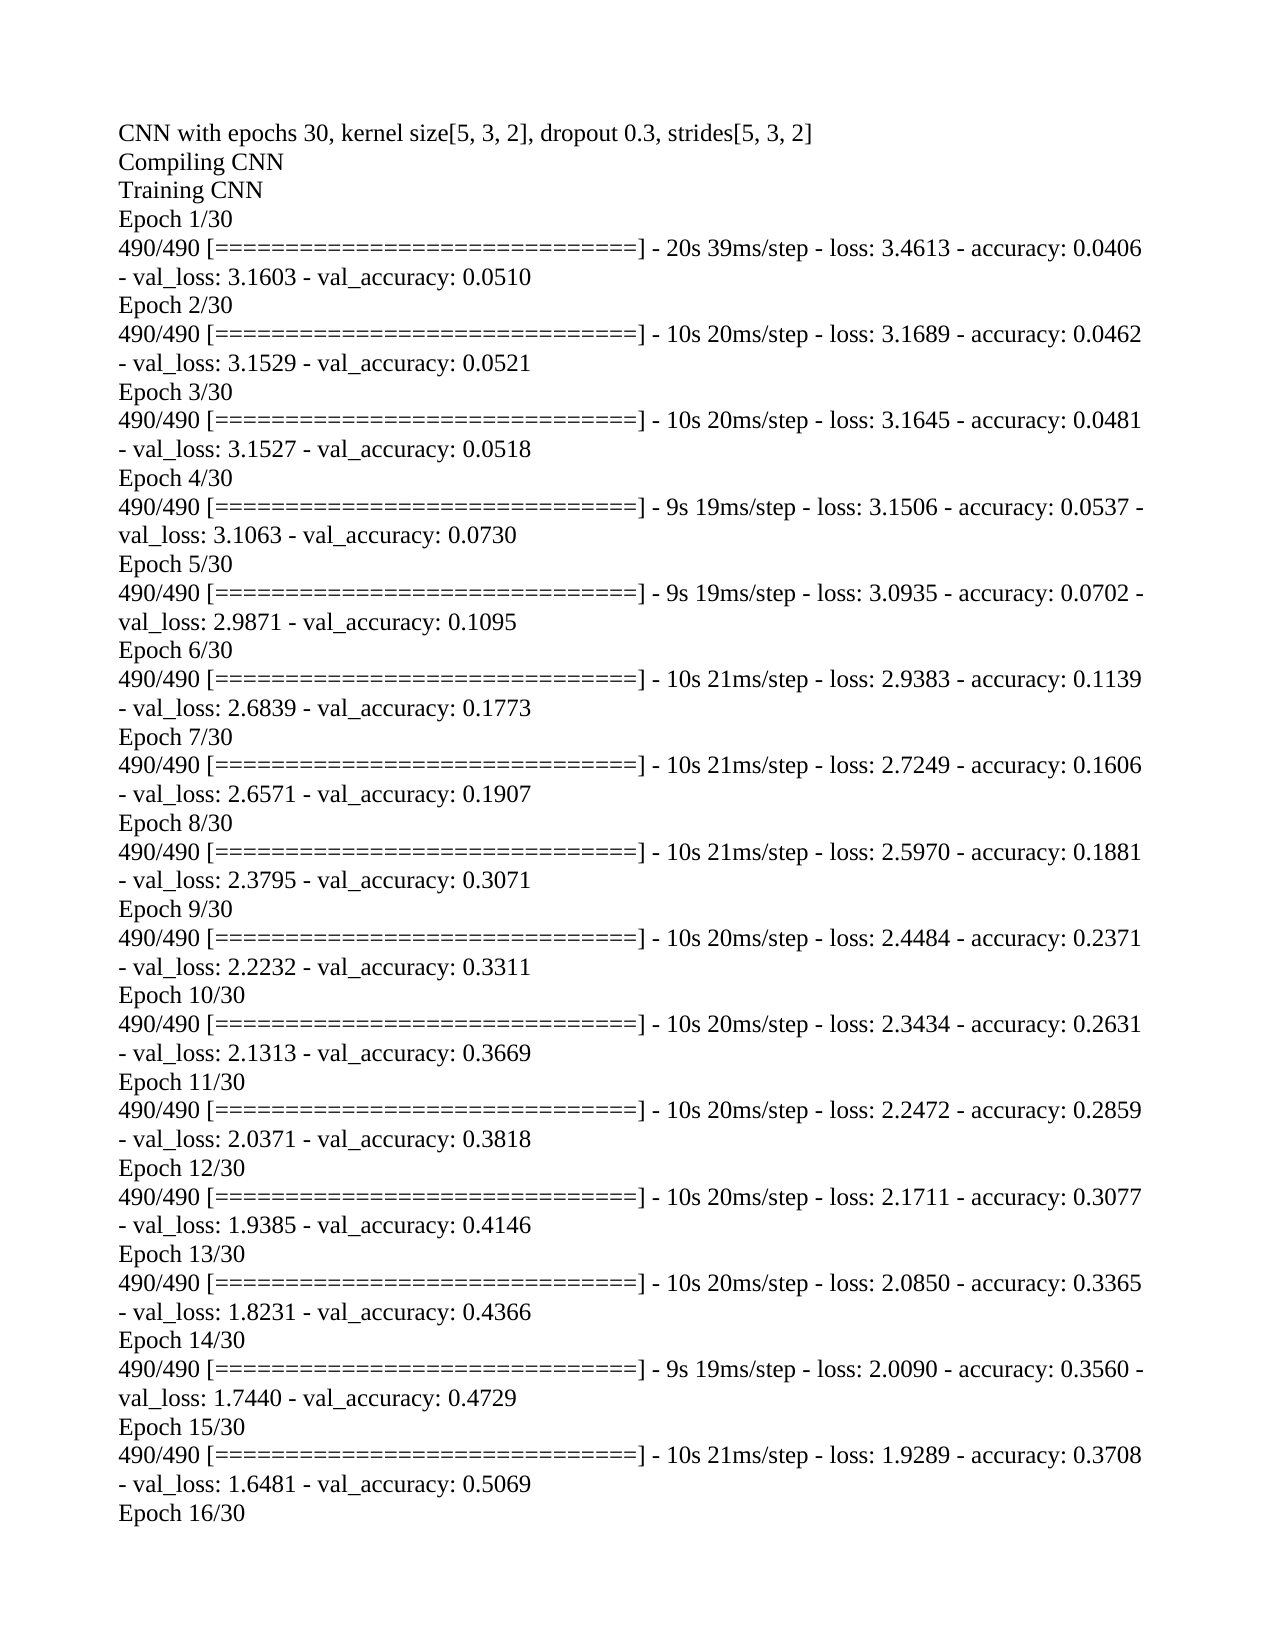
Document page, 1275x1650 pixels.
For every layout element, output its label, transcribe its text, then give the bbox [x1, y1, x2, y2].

text Epoch 10/30 [118, 981, 1157, 1009]
text Epoch 7/30 [118, 722, 1157, 751]
text 490/490 [==============================] - 9s 19ms/step - loss: 3.1506 - accuracy: 0.0537 - val_loss: 3.1063 - val_accuracy: 0.0730 [118, 492, 1157, 549]
text 490/490 [==============================] - 10s 20ms/step - loss: 3.1645 - accuracy: 0.0481 - val_loss: 3.1527 - val_accuracy: 0.0518 [118, 406, 1157, 463]
text 490/490 [==============================] - 10s 21ms/step - loss: 1.9289 - accuracy: 0.3708 - val_loss: 1.6481 - val_accuracy: 0.5069 [118, 1441, 1157, 1498]
text Epoch 9/30 [118, 894, 1157, 923]
text Epoch 15/30 [118, 1412, 1157, 1441]
text 490/490 [==============================] - 10s 21ms/step - loss: 2.5970 - accuracy: 0.1881 - val_loss: 2.3795 - val_accuracy: 0.3071 [118, 837, 1157, 894]
text Epoch 2/30 [118, 291, 1157, 319]
text Epoch 4/30 [118, 463, 1157, 492]
text Epoch 12/30 [118, 1153, 1157, 1182]
text 490/490 [==============================] - 10s 20ms/step - loss: 2.4484 - accuracy: 0.2371 - val_loss: 2.2232 - val_accuracy: 0.3311 [118, 923, 1157, 981]
text 490/490 [==============================] - 10s 20ms/step - loss: 3.1689 - accuracy: 0.0462 - val_loss: 3.1529 - val_accuracy: 0.0521 [118, 319, 1157, 377]
text 490/490 [==============================] - 10s 20ms/step - loss: 2.1711 - accuracy: 0.3077 - val_loss: 1.9385 - val_accuracy: 0.4146 [118, 1182, 1157, 1239]
text Epoch 5/30 [118, 549, 1157, 578]
text 490/490 [==============================] - 9s 19ms/step - loss: 2.0090 - accuracy: 0.3560 - val_loss: 1.7440 - val_accuracy: 0.4729 [118, 1354, 1157, 1412]
text Compiling CNN [118, 147, 1157, 176]
text 490/490 [==============================] - 10s 20ms/step - loss: 2.0850 - accuracy: 0.3365 - val_loss: 1.8231 - val_accuracy: 0.4366 [118, 1268, 1157, 1326]
text Epoch 11/30 [118, 1067, 1157, 1096]
text Epoch 6/30 [118, 636, 1157, 664]
text CNN with epochs 30, kernel size[5, 3, 2], dropout 0.3, strides[5, 3, 2] [118, 118, 1157, 147]
text 490/490 [==============================] - 9s 19ms/step - loss: 3.0935 - accuracy: 0.0702 - val_loss: 2.9871 - val_accuracy: 0.1095 [118, 578, 1157, 636]
text 490/490 [==============================] - 10s 21ms/step - loss: 2.7249 - accuracy: 0.1606 - val_loss: 2.6571 - val_accuracy: 0.1907 [118, 751, 1157, 808]
text Epoch 14/30 [118, 1326, 1157, 1354]
text Epoch 3/30 [118, 377, 1157, 406]
text Training CNN [118, 176, 1157, 204]
text 490/490 [==============================] - 10s 21ms/step - loss: 2.9383 - accuracy: 0.1139 - val_loss: 2.6839 - val_accuracy: 0.1773 [118, 664, 1157, 722]
text Epoch 13/30 [118, 1239, 1157, 1268]
text 490/490 [==============================] - 10s 20ms/step - loss: 2.3434 - accuracy: 0.2631 - val_loss: 2.1313 - val_accuracy: 0.3669 [118, 1009, 1157, 1067]
text Epoch 16/30 [118, 1498, 1157, 1527]
text Epoch 8/30 [118, 808, 1157, 837]
text 490/490 [==============================] - 20s 39ms/step - loss: 3.4613 - accuracy: 0.0406 - val_loss: 3.1603 - val_accuracy: 0.0510 [118, 233, 1157, 291]
text 490/490 [==============================] - 10s 20ms/step - loss: 2.2472 - accuracy: 0.2859 - val_loss: 2.0371 - val_accuracy: 0.3818 [118, 1096, 1157, 1153]
text Epoch 1/30 [118, 204, 1157, 233]
